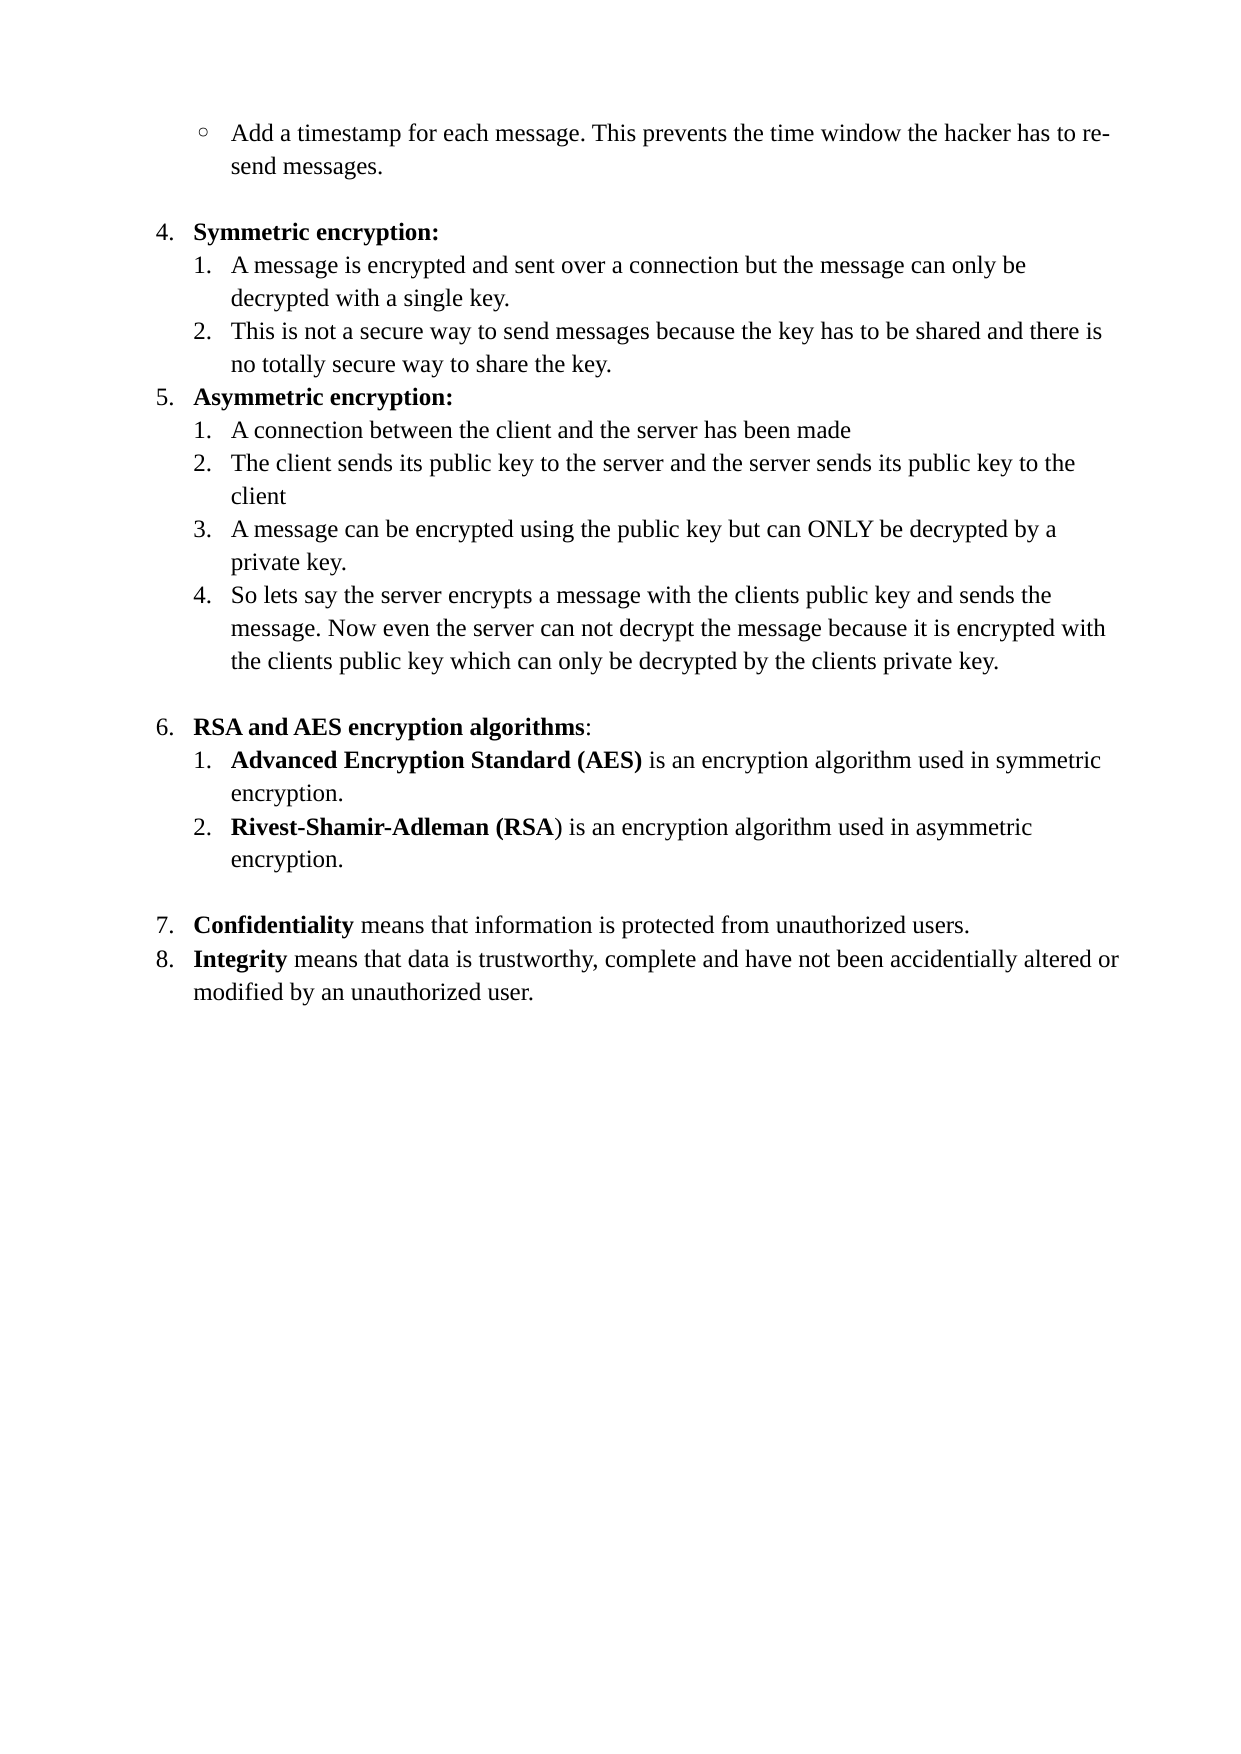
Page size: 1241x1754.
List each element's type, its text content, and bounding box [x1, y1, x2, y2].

list Integrity means that data is trustworthy, complete and have not been accidentially altered or modified by an unauthorized user. [156, 944, 1122, 1005]
list Asymmetric encryption: [156, 382, 1122, 411]
list A connection between the client and the server has been made [193, 415, 1122, 444]
list Symmetric encryption: [156, 217, 1122, 246]
list This is not a secure way to send messages because the key has to be shared and there is no totally secure way to share the key. [193, 316, 1122, 378]
list A message can be encrypted using the public key but can ONLY be decrypted by a private key. [193, 514, 1122, 576]
list Confidentiality means that information is protected from unauthorized users. [156, 911, 1122, 939]
list Add a timestamp for each message. This prevents the time window the hacker has to re-send messages. [193, 118, 1122, 180]
list A message is encrypted and sent over a connection but the message can only be decrypted with a single key. [193, 250, 1122, 312]
list Advanced Encryption Standard (AES) is an encryption algorithm used in symmetric encryption. [193, 746, 1122, 807]
list Rivest-Shamir-Adleman (RSA) is an encryption algorithm used in asymmetric encryption. [193, 812, 1122, 873]
list RSA and AES encryption algorithms: [156, 712, 1122, 741]
list The client sends its public key to the server and the server sends its public key to the client [193, 448, 1122, 510]
list So lets say the server encrypts a message with the clients public key and sends the message. Now even the server can not decrypt the message because it is encrypted with the clients public key which can only be decrypted by the clients private key. [193, 580, 1122, 675]
